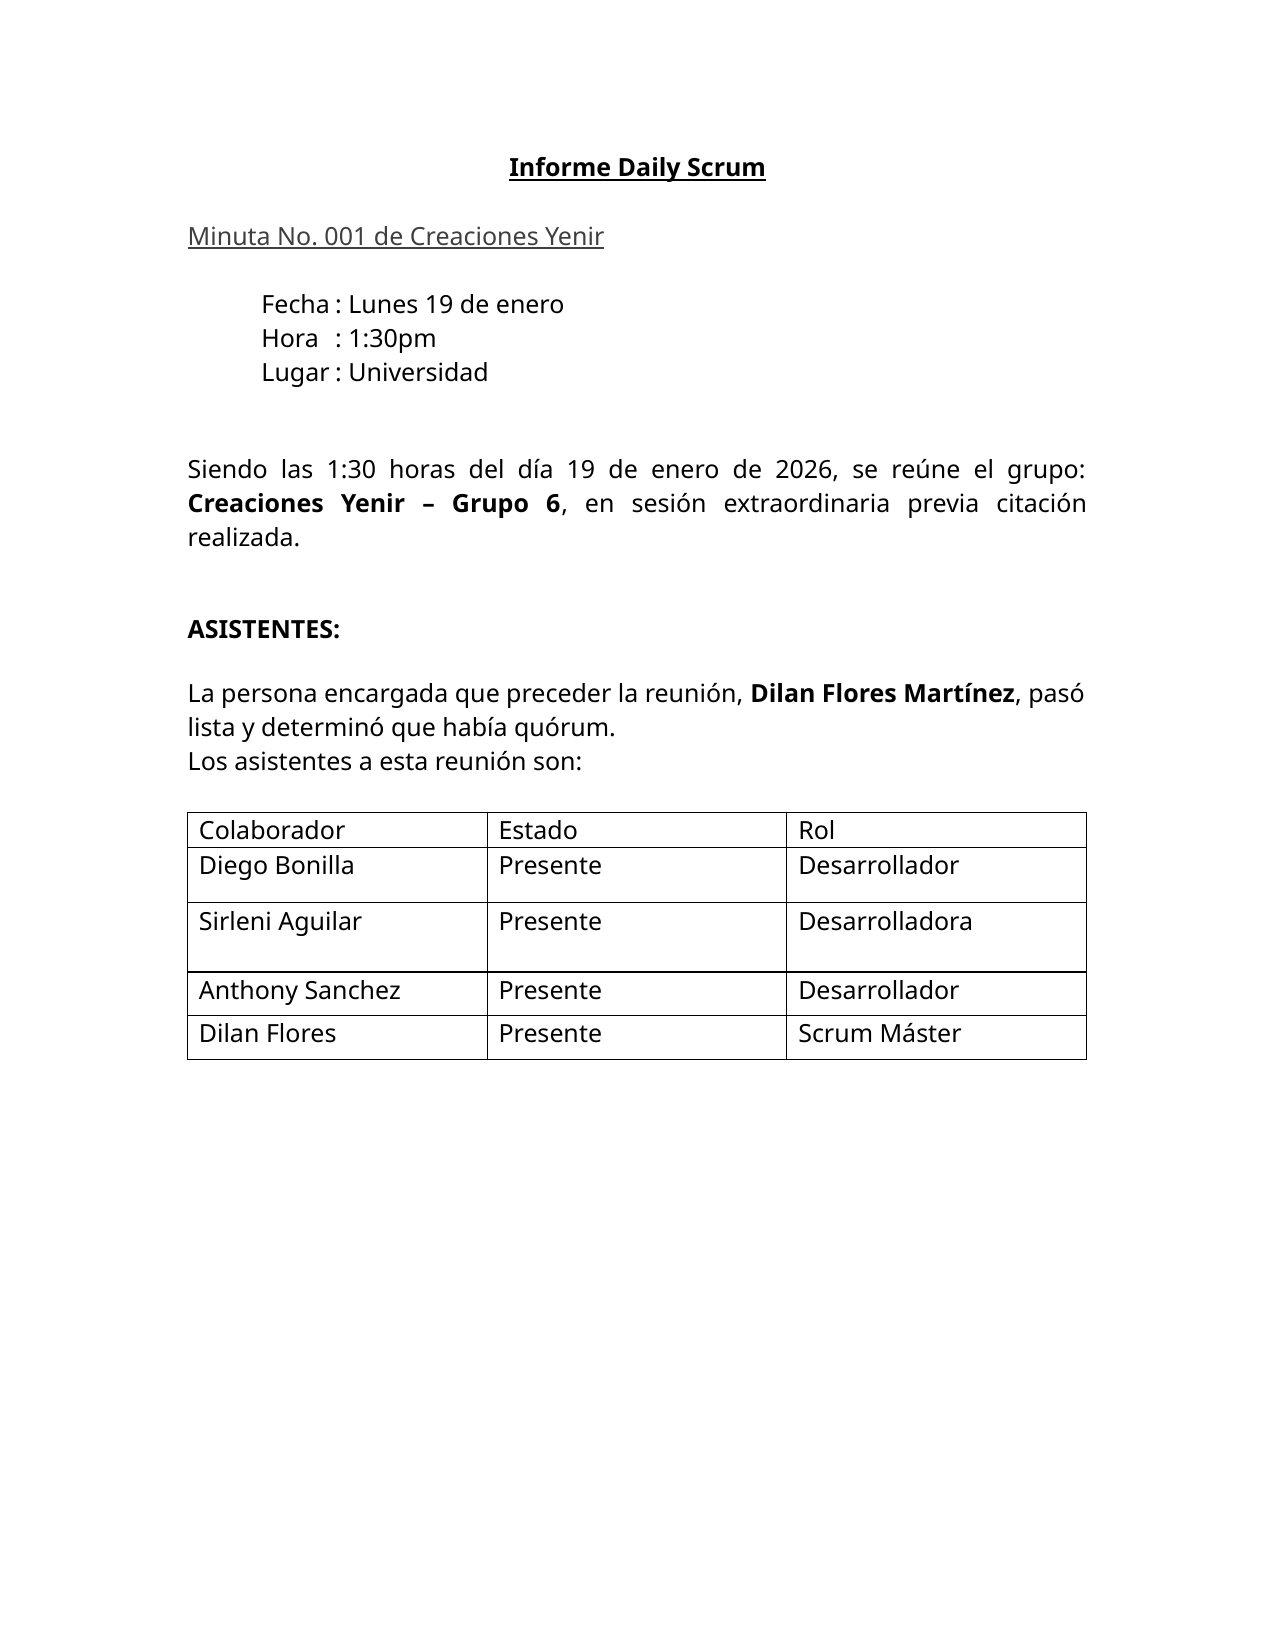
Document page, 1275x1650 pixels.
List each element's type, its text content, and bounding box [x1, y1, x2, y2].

table_cell Anthony Sanchez [188, 973, 487, 1015]
table_cell Scrum Máster [787, 1016, 1086, 1059]
table_header Colaborador [188, 813, 487, 847]
table_header Estado [488, 813, 786, 847]
table_cell Desarrollador [787, 848, 1086, 902]
text Minuta No. 001 de Creaciones Yenir [187, 218, 1087, 252]
table_cell Presente [488, 1016, 786, 1059]
table_cell Diego Bonilla [188, 848, 487, 902]
table_cell Sirleni Aguilar [188, 903, 487, 971]
text Hora : 1:30pm [187, 320, 1087, 354]
table_cell Presente [488, 973, 786, 1015]
table_header Rol [787, 813, 1086, 847]
text Los asistentes a esta reunión son: [187, 743, 1087, 778]
text Siendo las 1:30 horas del día 19 de enero de 2026, se reúne el grupo: Creaciones Yenir – Grupo 6, en sesión extraordinaria previa citación realizada. [187, 452, 1087, 554]
text Lugar : Universidad [187, 354, 1087, 388]
table_cell Desarrollador [787, 973, 1086, 1015]
text ASISTENTES: [187, 612, 1087, 646]
text La persona encargada que preceder la reunión, Dilan Flores Martínez, pasó lista y determinó que había quórum. [187, 675, 1087, 743]
table_cell Presente [488, 848, 786, 902]
table_cell Dilan Flores [188, 1016, 487, 1059]
table_cell Desarrolladora [787, 903, 1086, 971]
text Informe Daily Scrum [187, 150, 1087, 184]
text Fecha : Lunes 19 de enero [187, 286, 1087, 320]
table_cell Presente [488, 903, 786, 971]
